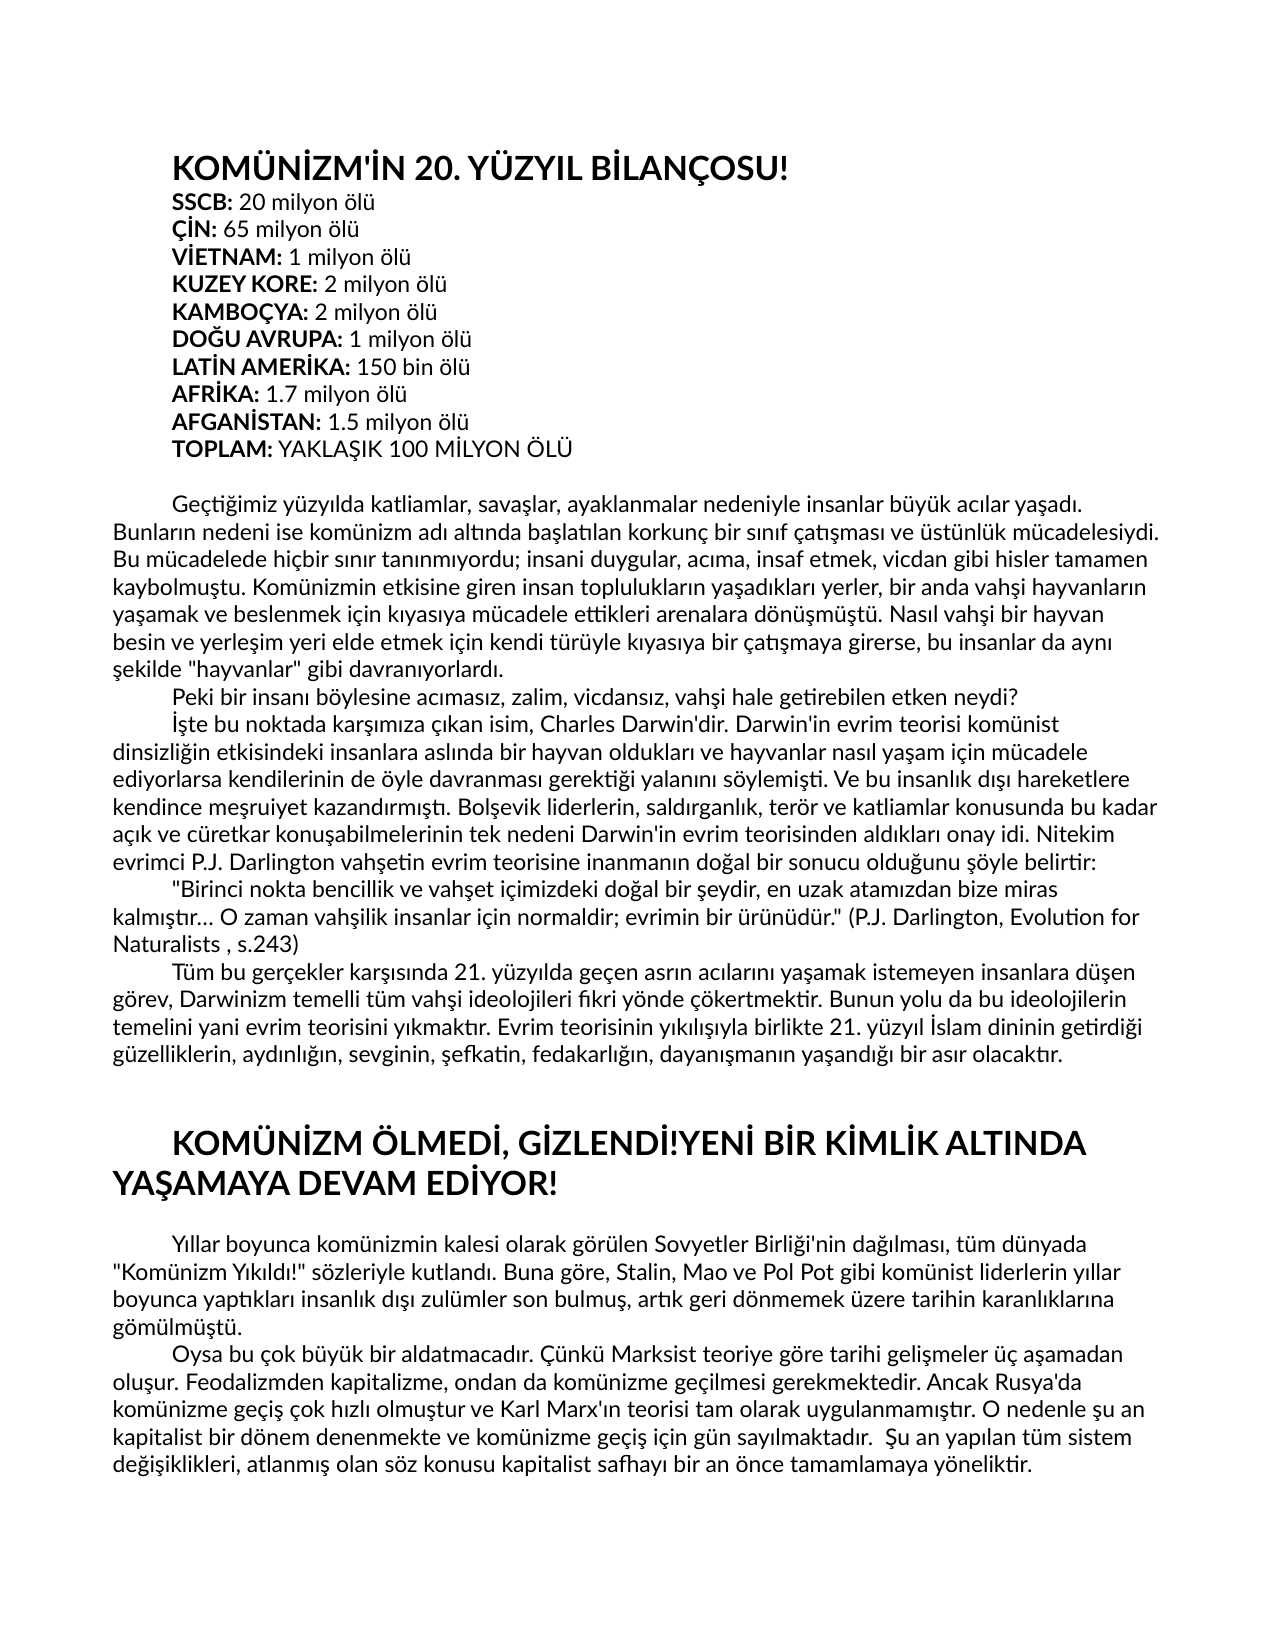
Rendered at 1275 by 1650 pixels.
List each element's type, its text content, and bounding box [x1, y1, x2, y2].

text KOMÜNİZM ÖLMEDİ, GİZLENDİ!YENİ BİR KİMLİK ALTINDA YAŞAMAYA DEVAM EDİYOR! [112, 1123, 1162, 1203]
text VİETNAM: 1 milyon ölü [112, 243, 1162, 270]
text KAMBOÇYA: 2 milyon ölü [112, 298, 1162, 325]
text ÇİN: 65 milyon ölü [112, 215, 1162, 243]
text Yıllar boyunca komünizmin kalesi olarak görülen Sovyetler Birliği'nin dağılması, tüm dünyada "Komünizm Yıkıldı!" sözleriyle kutlandı. Buna göre, Stalin, Mao ve Pol Pot gibi komünist liderlerin yıllar boyunca yaptıkları insanlık dışı zulümler son bulmuş, artık geri dönmemek üzere tarihin karanlıklarına gömülmüştü. [112, 1230, 1162, 1340]
text İşte bu noktada karşımıza çıkan isim, Charles Darwin'dir. Darwin'in evrim teorisi komünist dinsizliğin etkisindeki insanlara aslında bir hayvan oldukları ve hayvanlar nasıl yaşam için mücadele ediyorlarsa kendilerinin de öyle davranması gerektiği yalanını söylemişti. Ve bu insanlık dışı hareketlere kendince meşruiyet kazandırmıştı. Bolşevik liderlerin, saldırganlık, terör ve katliamlar konusunda bu kadar açık ve cüretkar konuşabilmelerinin tek nedeni Darwin'in evrim teorisinden aldıkları onay idi. Nitekim evrimci P.J. Darlington vahşetin evrim teorisine inanmanın doğal bir sonucu olduğunu şöyle belirtir: [112, 710, 1162, 875]
text AFGANİSTAN: 1.5 milyon ölü [112, 408, 1162, 435]
text SSCB: 20 milyon ölü [112, 188, 1162, 215]
text "Birinci nokta bencillik ve vahşet içimizdeki doğal bir şeydir, en uzak atamızdan bize miras kalmıştır… O zaman vahşilik insanlar için normaldir; evrimin bir ürünüdür." (P.J. Darlington, Evolution for Naturalists , s.243) [112, 875, 1162, 958]
text Oysa bu çok büyük bir aldatmacadır. Çünkü Marksist teoriye göre tarihi gelişmeler üç aşamadan oluşur. Feodalizmden kapitalizme, ondan da komünizme geçilmesi gerekmektedir. Ancak Rusya'da komünizme geçiş çok hızlı olmuştur ve Karl Marx'ın teorisi tam olarak uygulanmamıştır. O nedenle şu an kapitalist bir dönem denenmekte ve komünizme geçiş için gün sayılmaktadır. Şu an yapılan tüm sistem değişiklikleri, atlanmış olan söz konusu kapitalist safhayı bir an önce tamamlamaya yöneliktir. [112, 1340, 1162, 1478]
text LATİN AMERİKA: 150 bin ölü [112, 353, 1162, 380]
text KUZEY KORE: 2 milyon ölü [112, 270, 1162, 298]
text Tüm bu gerçekler karşısında 21. yüzyılda geçen asrın acılarını yaşamak istemeyen insanlara düşen görev, Darwinizm temelli tüm vahşi ideolojileri fikri yönde çökertmektir. Bunun yolu da bu ideolojilerin temelini yani evrim teorisini yıkmaktır. Evrim teorisinin yıkılışıyla birlikte 21. yüzyıl İslam dininin getirdiği güzelliklerin, aydınlığın, sevginin, şefkatin, fedakarlığın, dayanışmanın yaşandığı bir asır olacaktır. [112, 958, 1162, 1068]
text AFRİKA: 1.7 milyon ölü [112, 380, 1162, 408]
text DOĞU AVRUPA: 1 milyon ölü [112, 325, 1162, 353]
text Geçtiğimiz yüzyılda katliamlar, savaşlar, ayaklanmalar nedeniyle insanlar büyük acılar yaşadı. Bunların nedeni ise komünizm adı altında başlatılan korkunç bir sınıf çatışması ve üstünlük mücadelesiydi. Bu mücadelede hiçbir sınır tanınmıyordu; insani duygular, acıma, insaf etmek, vicdan gibi hisler tamamen kaybolmuştu. Komünizmin etkisine giren insan toplulukların yaşadıkları yerler, bir anda vahşi hayvanların yaşamak ve beslenmek için kıyasıya mücadele ettikleri arenalara dönüşmüştü. Nasıl vahşi bir hayvan besin ve yerleşim yeri elde etmek için kendi türüyle kıyasıya bir çatışmaya girerse, bu insanlar da aynı şekilde "hayvanlar" gibi davranıyorlardı. [112, 490, 1162, 683]
text Peki bir insanı böylesine acımasız, zalim, vicdansız, vahşi hale getirebilen etken neydi? [112, 683, 1162, 710]
subtitle KOMÜNİZM'İN 20. YÜZYIL BİLANÇOSU! [112, 148, 1162, 188]
text TOPLAM: YAKLAŞIK 100 MİLYON ÖLÜ [112, 435, 1162, 463]
